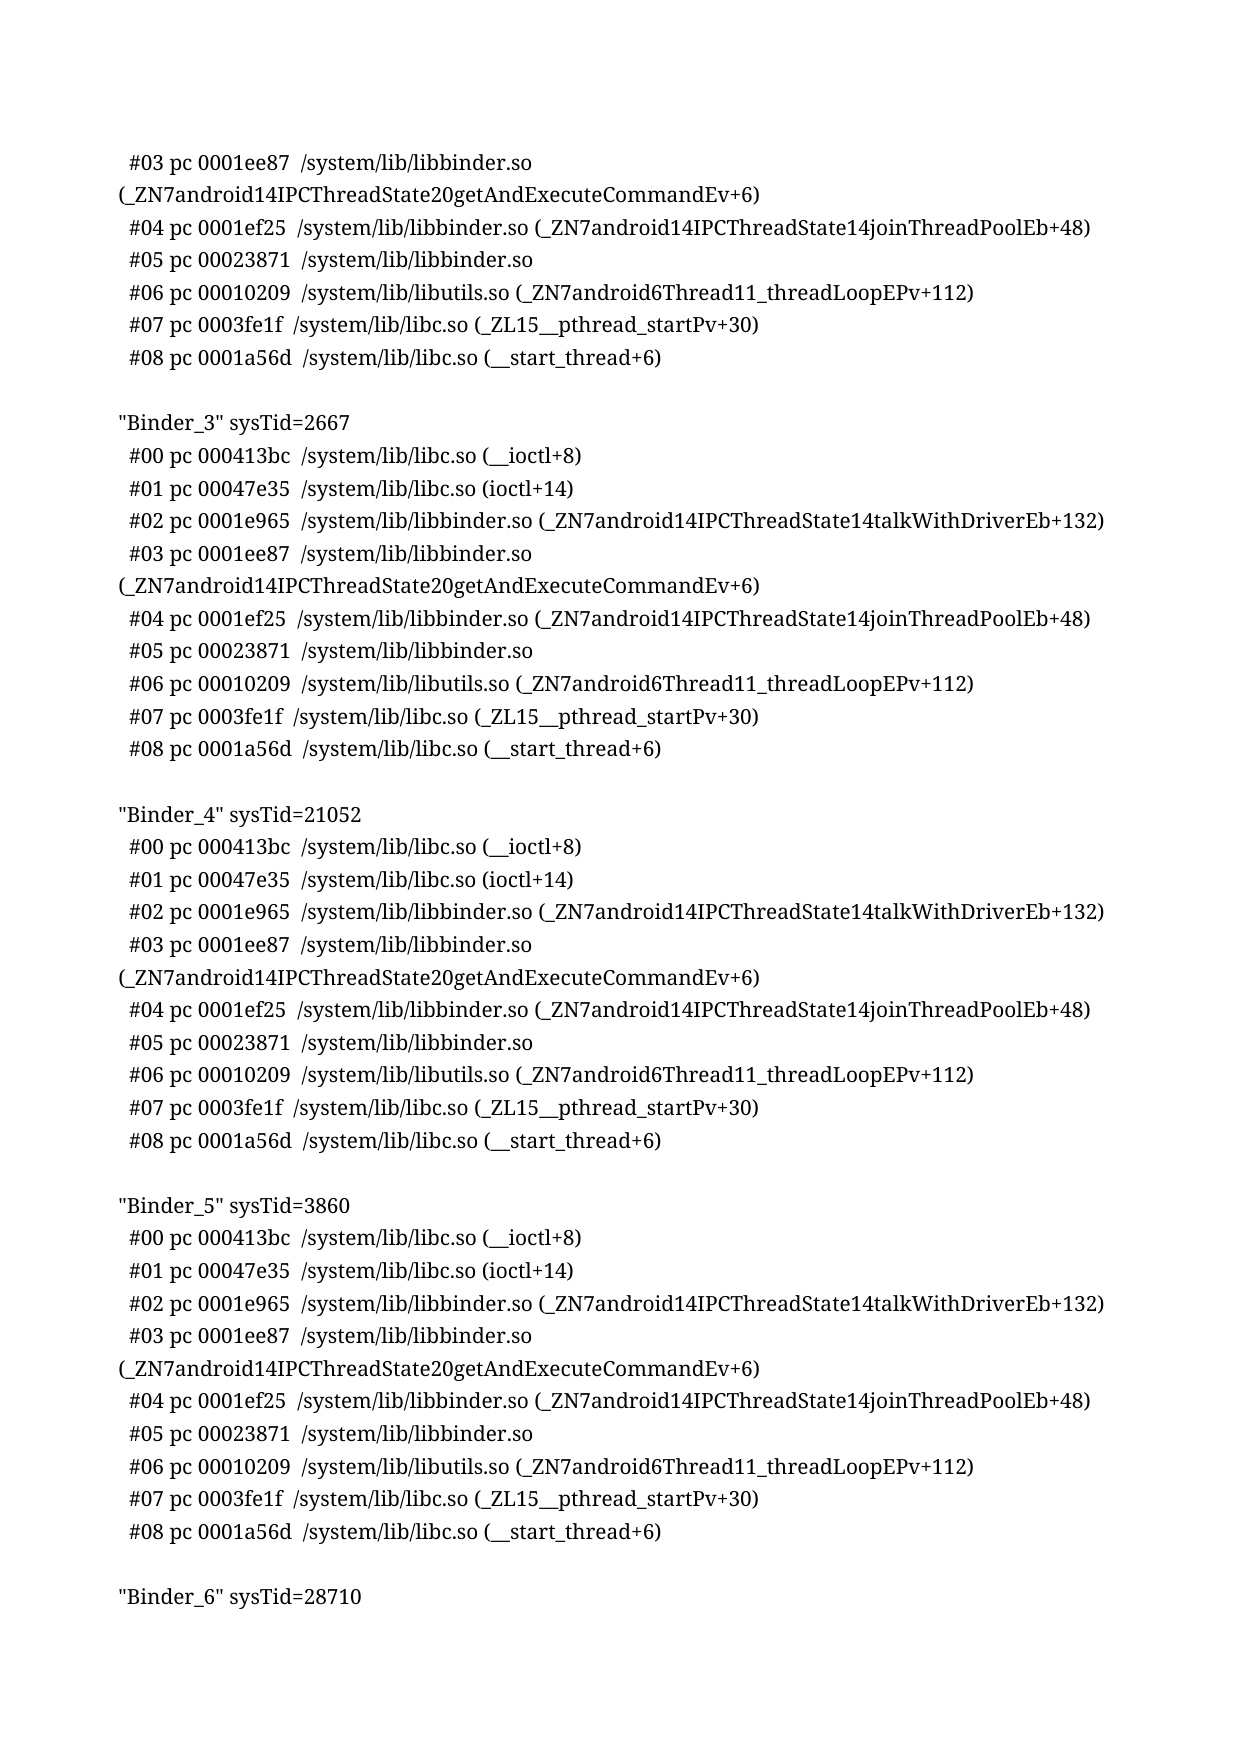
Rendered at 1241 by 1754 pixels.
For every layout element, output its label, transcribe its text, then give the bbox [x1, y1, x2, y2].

text #02 pc 0001e965 /system/lib/libbinder.so (_ZN7android14IPCThreadState14talkWithDriverEb+132) [118, 897, 1122, 926]
text #06 pc 00010209 /system/lib/libutils.so (_ZN7android6Thread11_threadLoopEPv+112) [118, 278, 1122, 306]
text #05 pc 00023871 /system/lib/libbinder.so [118, 1028, 1122, 1056]
text #03 pc 0001ee87 /system/lib/libbinder.so (_ZN7android14IPCThreadState20getAndExecuteCommandEv+6) [118, 930, 1122, 991]
text #00 pc 000413bc /system/lib/libc.so (__ioctl+8) [118, 1223, 1122, 1252]
text #04 pc 0001ef25 /system/lib/libbinder.so (_ZN7android14IPCThreadState14joinThreadPoolEb+48) [118, 995, 1122, 1024]
text #08 pc 0001a56d /system/lib/libc.so (__start_thread+6) [118, 1126, 1122, 1154]
text #08 pc 0001a56d /system/lib/libc.so (__start_thread+6) [118, 1517, 1122, 1545]
text #07 pc 0003fe1f /system/lib/libc.so (_ZL15__pthread_startPv+30) [118, 702, 1122, 730]
text #01 pc 00047e35 /system/lib/libc.so (ioctl+14) [118, 1256, 1122, 1284]
text #08 pc 0001a56d /system/lib/libc.so (__start_thread+6) [118, 734, 1122, 763]
text #07 pc 0003fe1f /system/lib/libc.so (_ZL15__pthread_startPv+30) [118, 1484, 1122, 1513]
text #04 pc 0001ef25 /system/lib/libbinder.so (_ZN7android14IPCThreadState14joinThreadPoolEb+48) [118, 604, 1122, 632]
text #05 pc 00023871 /system/lib/libbinder.so [118, 637, 1122, 665]
text #06 pc 00010209 /system/lib/libutils.so (_ZN7android6Thread11_threadLoopEPv+112) [118, 1452, 1122, 1480]
text #05 pc 00023871 /system/lib/libbinder.so [118, 1419, 1122, 1448]
text "Binder_5" sysTid=3860 [118, 1191, 1122, 1219]
text #03 pc 0001ee87 /system/lib/libbinder.so (_ZN7android14IPCThreadState20getAndExecuteCommandEv+6) [118, 148, 1122, 209]
text #05 pc 00023871 /system/lib/libbinder.so [118, 245, 1122, 274]
text #03 pc 0001ee87 /system/lib/libbinder.so (_ZN7android14IPCThreadState20getAndExecuteCommandEv+6) [118, 1321, 1122, 1382]
text #00 pc 000413bc /system/lib/libc.so (__ioctl+8) [118, 441, 1122, 469]
text #07 pc 0003fe1f /system/lib/libc.so (_ZL15__pthread_startPv+30) [118, 1093, 1122, 1122]
text #04 pc 0001ef25 /system/lib/libbinder.so (_ZN7android14IPCThreadState14joinThreadPoolEb+48) [118, 1387, 1122, 1415]
text #01 pc 00047e35 /system/lib/libc.so (ioctl+14) [118, 474, 1122, 502]
text #06 pc 00010209 /system/lib/libutils.so (_ZN7android6Thread11_threadLoopEPv+112) [118, 1061, 1122, 1089]
text #02 pc 0001e965 /system/lib/libbinder.so (_ZN7android14IPCThreadState14talkWithDriverEb+132) [118, 1289, 1122, 1317]
text #06 pc 00010209 /system/lib/libutils.so (_ZN7android6Thread11_threadLoopEPv+112) [118, 669, 1122, 698]
text #00 pc 000413bc /system/lib/libc.so (__ioctl+8) [118, 832, 1122, 861]
text #07 pc 0003fe1f /system/lib/libc.so (_ZL15__pthread_startPv+30) [118, 311, 1122, 339]
text #03 pc 0001ee87 /system/lib/libbinder.so (_ZN7android14IPCThreadState20getAndExecuteCommandEv+6) [118, 539, 1122, 600]
text #01 pc 00047e35 /system/lib/libc.so (ioctl+14) [118, 865, 1122, 893]
text #08 pc 0001a56d /system/lib/libc.so (__start_thread+6) [118, 343, 1122, 372]
text "Binder_3" sysTid=2667 [118, 408, 1122, 437]
text #04 pc 0001ef25 /system/lib/libbinder.so (_ZN7android14IPCThreadState14joinThreadPoolEb+48) [118, 213, 1122, 241]
text #02 pc 0001e965 /system/lib/libbinder.so (_ZN7android14IPCThreadState14talkWithDriverEb+132) [118, 506, 1122, 535]
text "Binder_4" sysTid=21052 [118, 800, 1122, 828]
text "Binder_6" sysTid=28710 [118, 1582, 1122, 1611]
